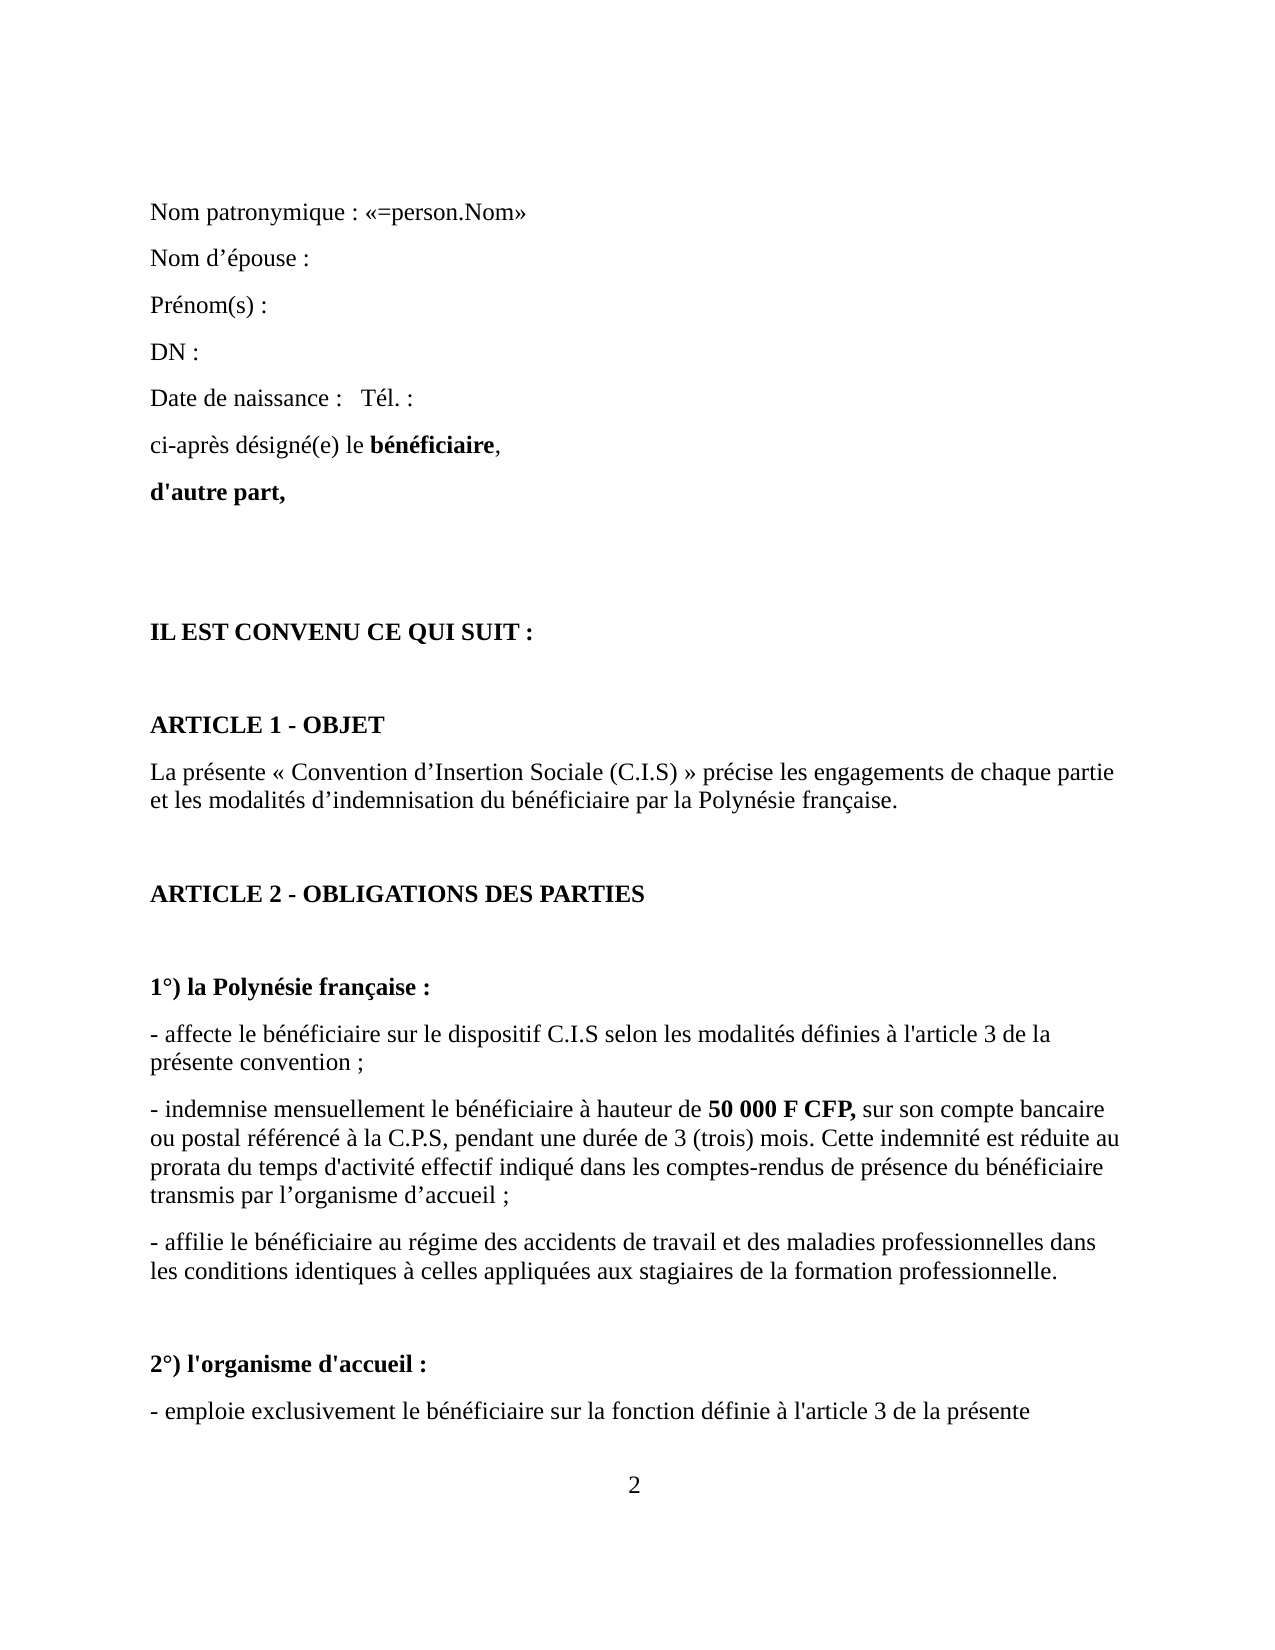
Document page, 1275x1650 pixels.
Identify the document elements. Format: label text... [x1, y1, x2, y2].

text d'autre part, [150, 477, 1125, 505]
text La présente « Convention d’Insertion Sociale (C.I.S) » précise les engagements de chaque partie et les modalités d’indemnisation du bénéficiaire par la Polynésie française. [150, 757, 1125, 814]
text ci-après désigné(e) le bénéficiaire, [150, 430, 1125, 459]
text ​ [150, 523, 1125, 552]
text - emploie exclusivement le bénéficiaire sur la fonction définie à l'article 3 de la présente [150, 1396, 1125, 1424]
text ​ [150, 150, 1125, 179]
text IL EST CONVENU CE QUI SUIT : [150, 617, 1125, 645]
text DN : [150, 337, 1125, 365]
text ​ [150, 570, 1125, 599]
text Nom d’épouse : [150, 243, 1125, 272]
text 1°) la Polynésie française : [150, 972, 1125, 1001]
text - indemnise mensuellement le bénéficiaire à hauteur de 50 000 F CFP, sur son compte bancaire ou postal référencé à la C.P.S, pendant une durée de 3 (trois) mois. Cette indemnité est réduite au prorata du temps d'activité effectif indiqué dans les comptes-rendus de présence du bénéficiaire transmis par l’organisme d’accueil ; [150, 1094, 1125, 1209]
text ARTICLE 2 - OBLIGATIONS DES PARTIES [150, 879, 1125, 907]
text ​ [150, 1302, 1125, 1331]
text Nom patronymique : «=person.Nom» [150, 197, 1125, 225]
text ​ [150, 832, 1125, 861]
text Date de naissance : Tél. : [150, 383, 1125, 412]
text - affecte le bénéficiaire sur le dispositif C.I.S selon les modalités définies à l'article 3 de la présente convention ; [150, 1019, 1125, 1076]
text ​ [150, 663, 1125, 692]
text - affilie le bénéficiaire au régime des accidents de travail et des maladies professionnelles dans les conditions identiques à celles appliquées aux stagiaires de la formation professionnelle. [150, 1227, 1125, 1284]
text ARTICLE 1 - OBJET [150, 710, 1125, 739]
text Prénom(s) : [150, 290, 1125, 319]
text ​ [150, 925, 1125, 954]
text 2°) l'organisme d'accueil : [150, 1349, 1125, 1378]
